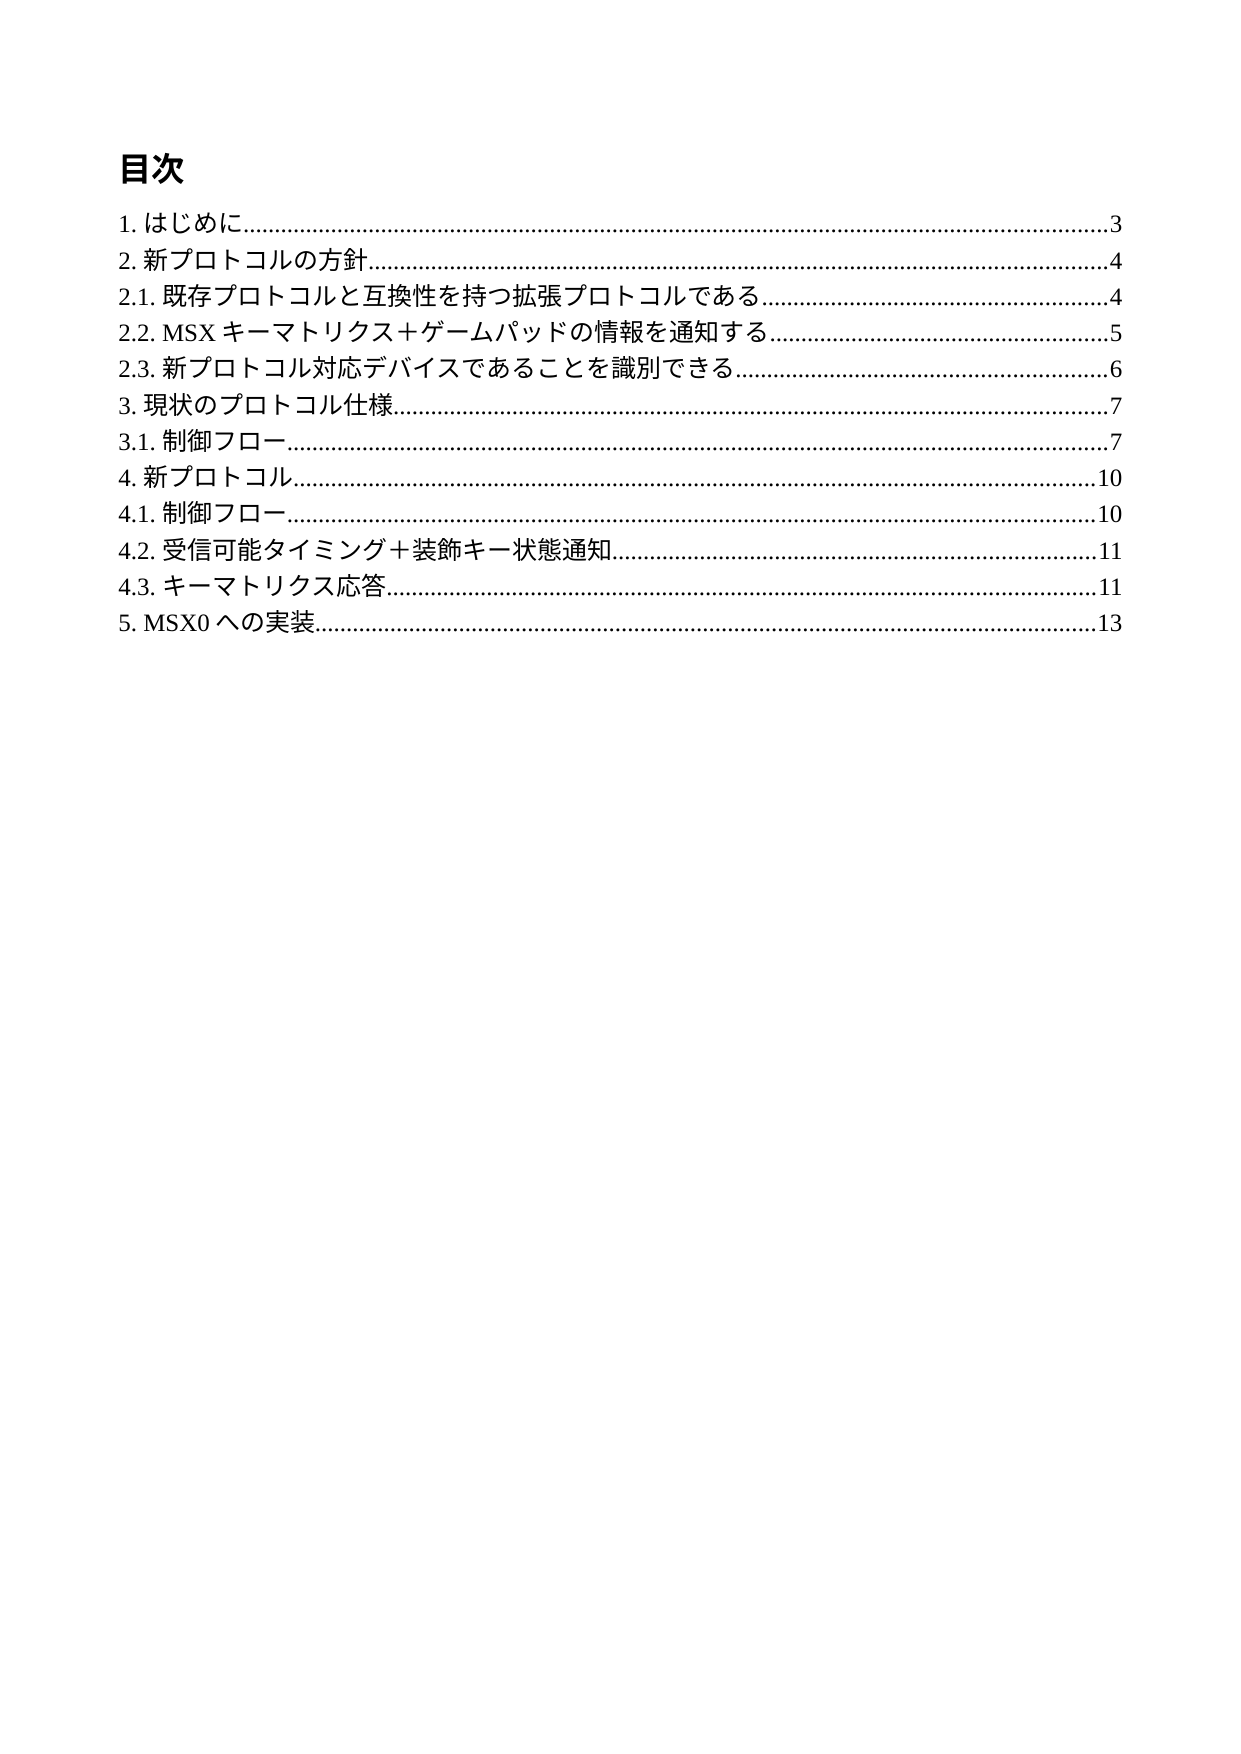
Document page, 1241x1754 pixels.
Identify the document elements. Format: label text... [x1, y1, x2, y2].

text 1. はじめに 3 [118, 204, 1122, 240]
text 4. 新プロトコル 10 [118, 458, 1122, 494]
text 2.3. 新プロトコル対応デバイスであることを識別できる 6 [118, 349, 1122, 385]
text 2.2. MSXキーマトリクス＋ゲームパッドの情報を通知する 5 [118, 313, 1122, 349]
text 5. MSX0への実装 13 [118, 603, 1122, 639]
text 4.1. 制御フロー 10 [118, 494, 1122, 530]
text 3.1. 制御フロー 7 [118, 421, 1122, 458]
text 2.1. 既存プロトコルと互換性を持つ拡張プロトコルである 4 [118, 276, 1122, 313]
text 4.3. キーマトリクス応答 11 [118, 566, 1122, 603]
text 4.2. 受信可能タイミング＋装飾キー状態通知 11 [118, 530, 1122, 566]
subtitle 目次 [118, 143, 1122, 191]
text 2. 新プロトコルの方針 4 [118, 240, 1122, 276]
text 3. 現状のプロトコル仕様 7 [118, 385, 1122, 421]
